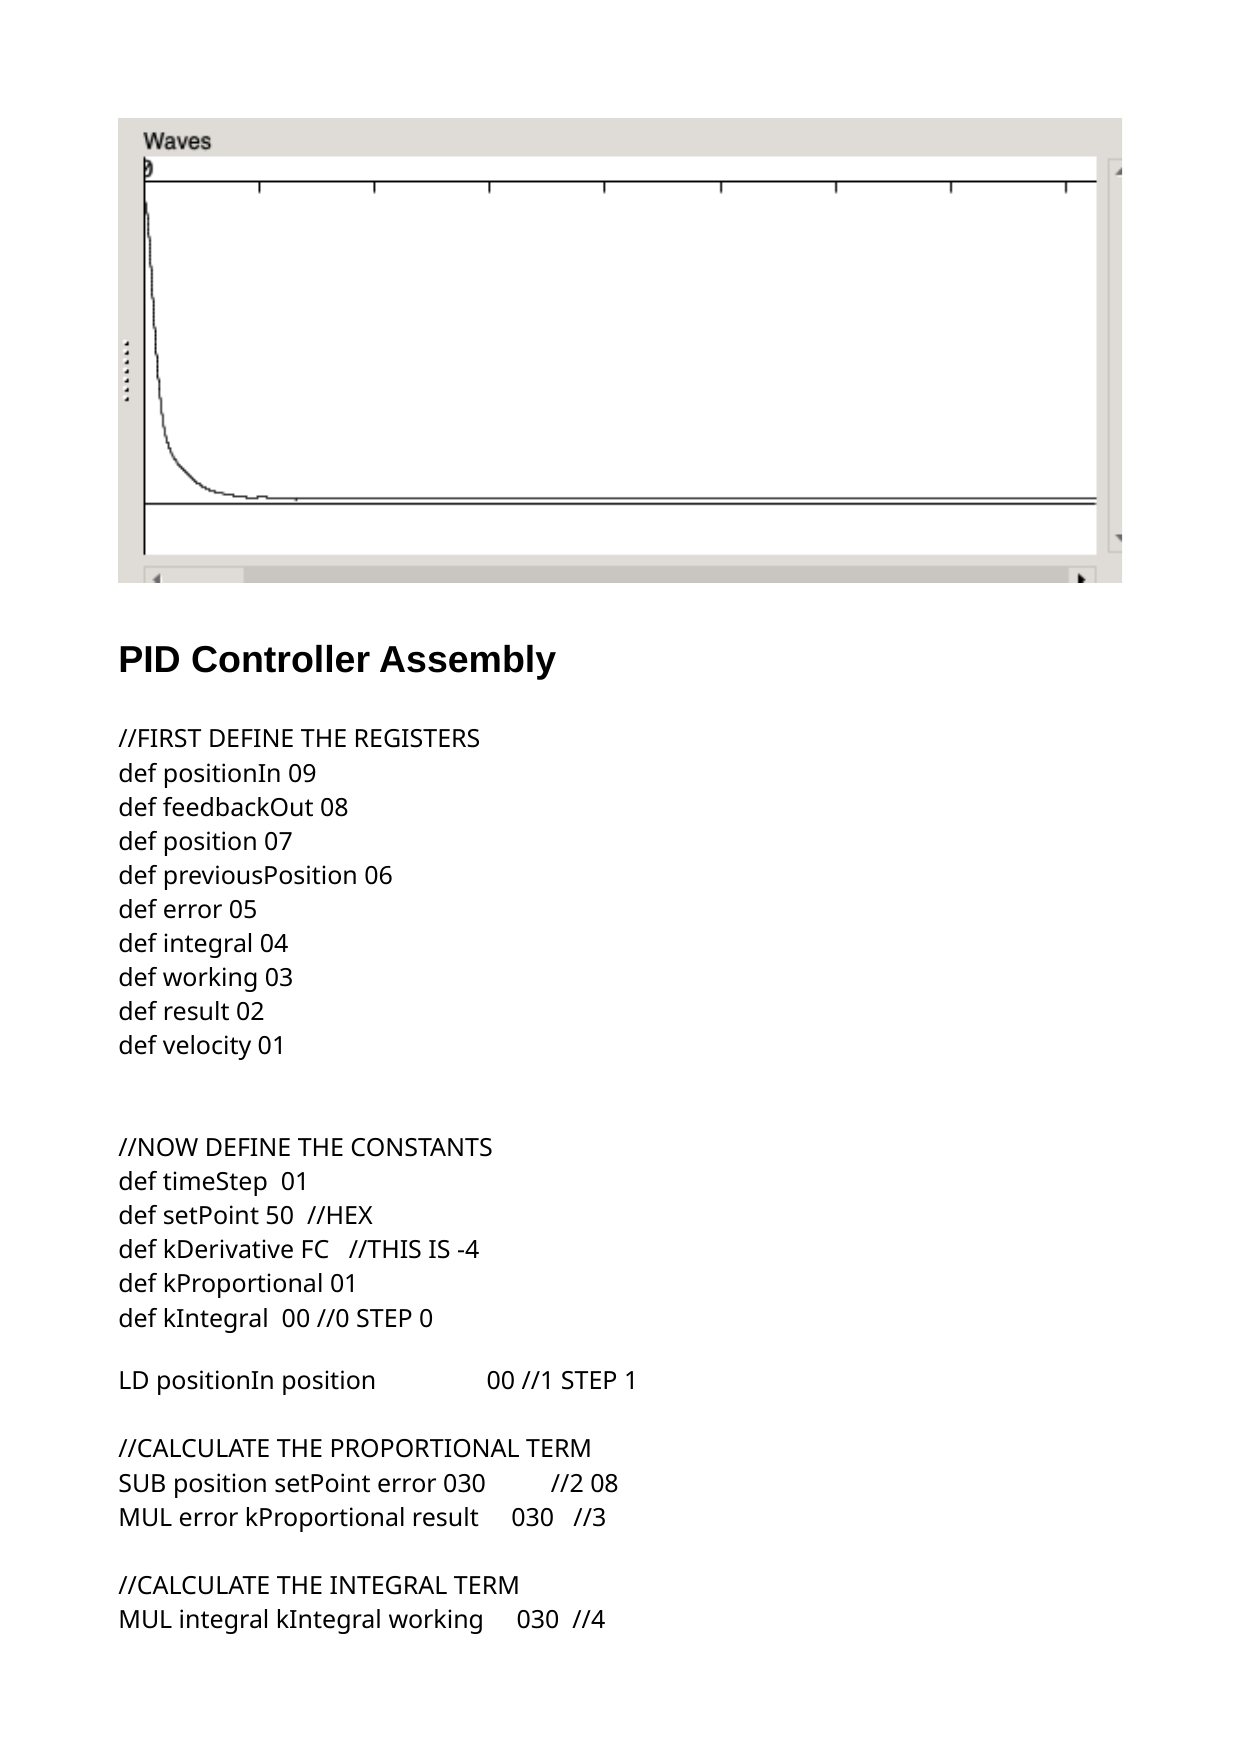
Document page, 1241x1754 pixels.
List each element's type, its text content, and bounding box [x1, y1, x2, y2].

text def working 03 [118, 959, 1122, 994]
text def kDerivative FC //THIS IS -4 [118, 1232, 1122, 1266]
text def setPoint 50 //HEX [118, 1198, 1122, 1232]
text def integral 04 [118, 926, 1122, 959]
text MUL integral kIntegral working 030 //4 [118, 1601, 1122, 1636]
picture [118, 118, 1123, 583]
text MUL error kProportional result 030 //3 [118, 1499, 1122, 1533]
text //FIRST DEFINE THE REGISTERS [118, 721, 1122, 755]
text LD positionIn position 00 //1 STEP 1 [118, 1363, 1122, 1397]
subtitle PID Controller Assembly [118, 637, 1122, 680]
text def error 05 [118, 891, 1122, 926]
text def timeStep 01 [118, 1164, 1122, 1198]
text def velocity 01 [118, 1028, 1122, 1062]
text //NOW DEFINE THE CONSTANTS [118, 1130, 1122, 1164]
text def feedbackOut 08 [118, 789, 1122, 823]
text def kIntegral 00 //0 STEP 0 [118, 1300, 1122, 1334]
text def positionIn 09 [118, 755, 1122, 789]
text SUB position setPoint error 030 //2 08 [118, 1465, 1122, 1499]
text //CALCULATE THE INTEGRAL TERM [118, 1567, 1122, 1601]
text def kProportional 01 [118, 1266, 1122, 1300]
text def result 02 [118, 994, 1122, 1028]
text //CALCULATE THE PROPORTIONAL TERM [118, 1431, 1122, 1465]
text def position 07 [118, 823, 1122, 857]
text def previousPosition 06 [118, 857, 1122, 891]
